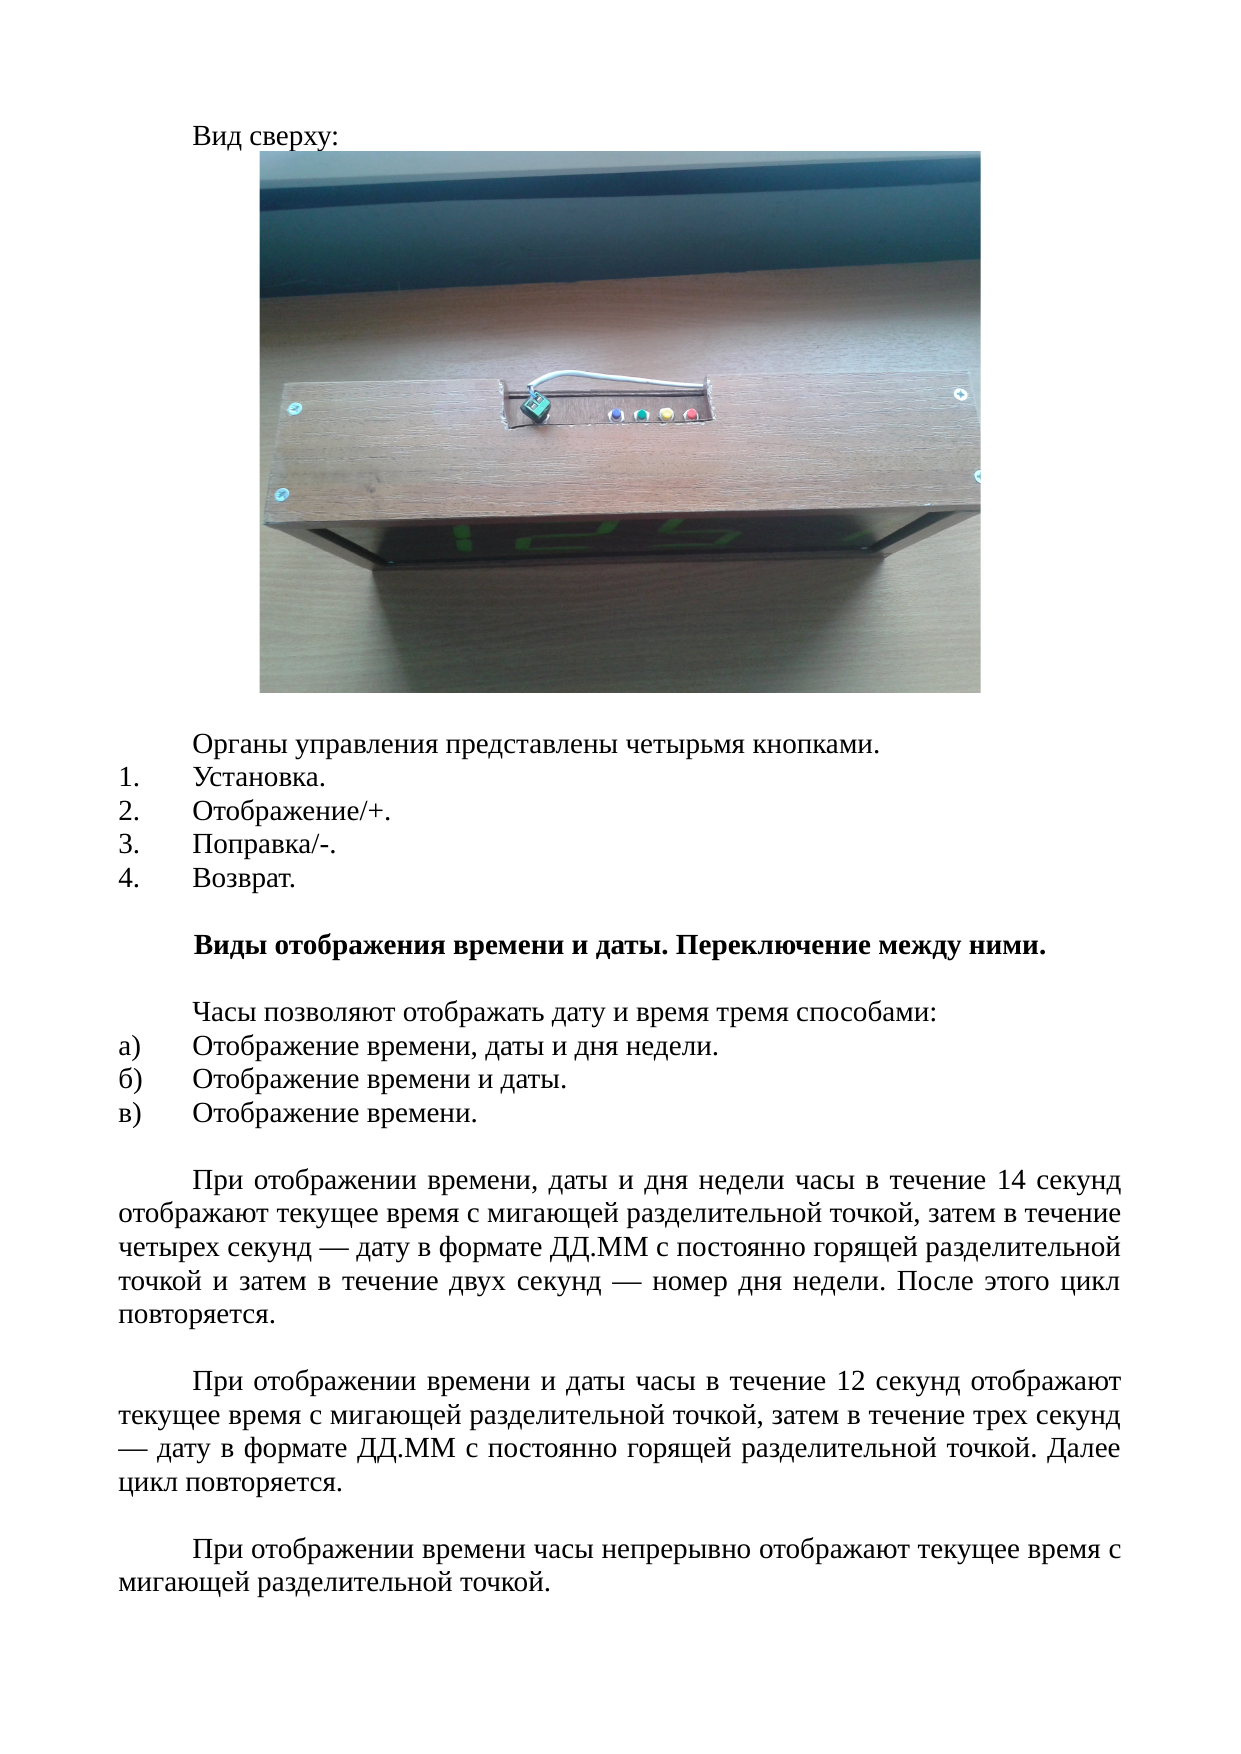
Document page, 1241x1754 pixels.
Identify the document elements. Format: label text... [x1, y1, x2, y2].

text Часы позволяют отображать дату и время тремя способами: [118, 994, 1122, 1028]
text Виды отображения времени и даты. Переключение между ними. [118, 927, 1122, 961]
text При отображении времени часы непрерывно отображают текущее время с мигающей разделительной точкой. [118, 1531, 1122, 1598]
text 3. Поправка/-. [118, 827, 1122, 860]
text а) Отображение времени, даты и дня недели. [118, 1028, 1122, 1061]
text При отображении времени, даты и дня недели часы в течение 14 секунд отображают текущее время с мигающей разделительной точкой, затем в течение четырех секунд — дату в формате ДД.ММ с постоянно горящей разделительной точкой и затем в течение двух секунд — номер дня недели. После этого цикл повторяется. [118, 1162, 1122, 1330]
text 1. Установка. [118, 759, 1122, 793]
picture [259, 151, 981, 693]
text б) Отображение времени и даты. [118, 1061, 1122, 1095]
text 2. Отображение/+. [118, 793, 1122, 827]
text 4. Возврат. [118, 860, 1122, 894]
text Органы управления представлены четырьмя кнопками. [118, 726, 1122, 759]
text в) Отображение времени. [118, 1095, 1122, 1128]
text Вид сверху: [118, 118, 1122, 152]
text При отображении времени и даты часы в течение 12 секунд отображают текущее время с мигающей разделительной точкой, затем в течение трех секунд — дату в формате ДД.ММ с постоянно горящей разделительной точкой. Далее цикл повторяется. [118, 1363, 1122, 1497]
